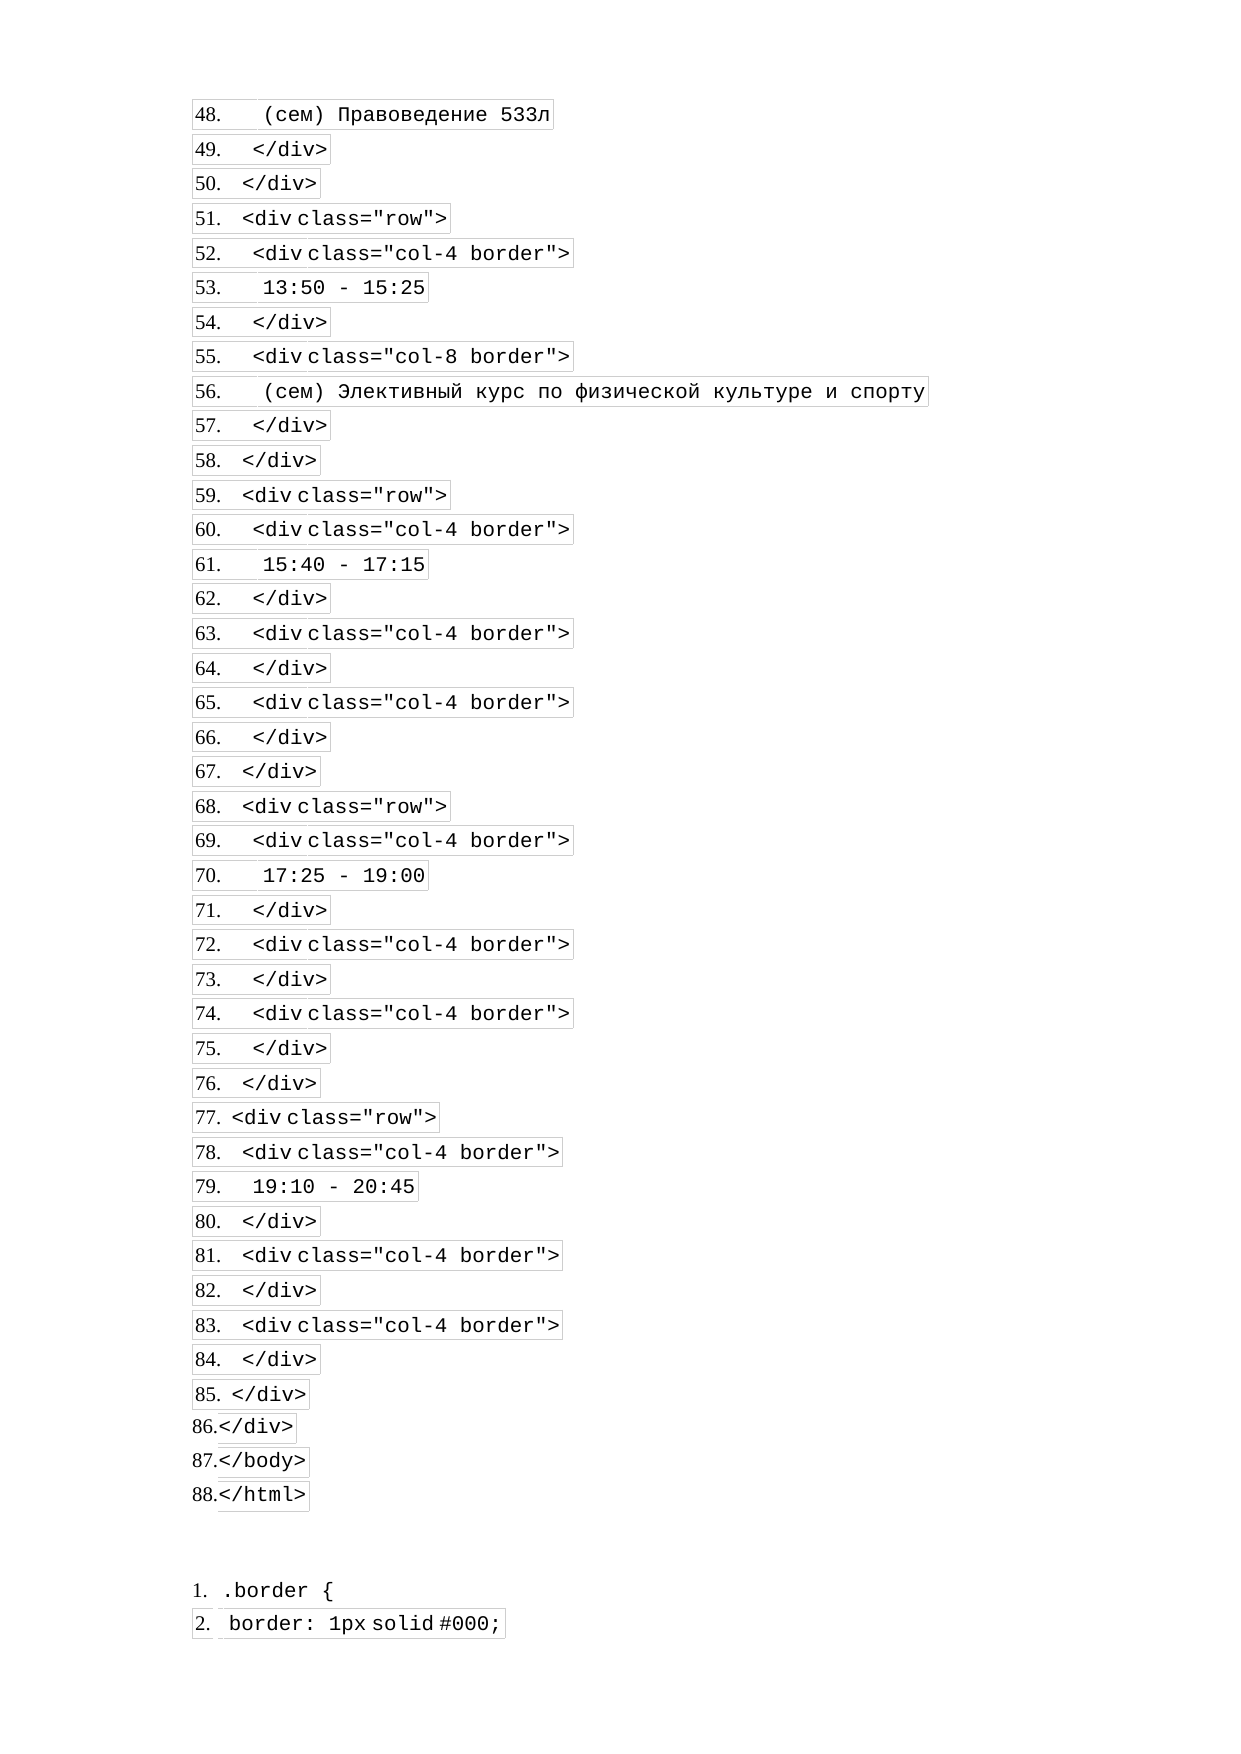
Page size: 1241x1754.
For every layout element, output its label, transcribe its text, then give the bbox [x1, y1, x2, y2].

list [574, 618, 1181, 648]
list .border { [192, 1578, 1181, 1604]
list </div> [193, 1207, 320, 1236]
list </body> [192, 1447, 309, 1477]
list [321, 1067, 1181, 1097]
list [310, 1379, 1181, 1409]
list [321, 445, 1181, 475]
list [429, 860, 1181, 890]
list <div class="col-4 border"> [193, 515, 573, 544]
list [574, 825, 1181, 855]
list <div class="row"> [193, 204, 450, 233]
list [331, 894, 1181, 924]
list [451, 479, 1181, 509]
list <div class="col-4 border"> [193, 999, 573, 1028]
list [554, 99, 1181, 129]
list <div class="col-4 border"> [193, 688, 573, 717]
list [331, 652, 1181, 682]
list </div> [193, 308, 330, 336]
list [331, 964, 1181, 994]
list <div class="col-4 border"> [193, 1138, 562, 1166]
list [574, 998, 1181, 1028]
list </div> [193, 1034, 330, 1063]
list </div> [193, 1069, 320, 1097]
list [574, 237, 1181, 267]
list <div class="col-4 border"> [193, 930, 573, 959]
list [429, 272, 1181, 302]
list </html> [192, 1481, 309, 1511]
list [440, 1102, 1181, 1132]
list border: 1px solid #000; [193, 1608, 505, 1638]
list [321, 756, 1181, 786]
list </div> [193, 757, 320, 786]
list </div> [193, 169, 320, 198]
list [310, 1481, 1181, 1511]
list <div class="col-4 border"> [193, 826, 573, 855]
list <div class="row"> [193, 481, 450, 509]
list [429, 549, 1181, 579]
list [331, 134, 1181, 164]
list [331, 583, 1181, 613]
list [331, 307, 1181, 337]
list [506, 1608, 1181, 1638]
list [310, 1447, 1181, 1477]
list [451, 203, 1181, 233]
list [574, 514, 1181, 544]
list <div class="col-4 border"> [193, 1311, 562, 1339]
list </div> [193, 896, 330, 924]
list [929, 376, 1181, 406]
list [321, 168, 1181, 198]
list 13:50 - 15:25 [193, 273, 428, 302]
list <div class="col-4 border"> [193, 619, 573, 648]
list [563, 1137, 1181, 1167]
list </div> [193, 411, 330, 440]
list [574, 929, 1181, 959]
list <div class="col-4 border"> [193, 239, 573, 267]
list <div class="col-4 border"> [193, 1241, 562, 1270]
list [331, 1033, 1181, 1063]
list </div> [193, 135, 330, 164]
list </div> [193, 654, 330, 682]
list 15:40 - 17:15 [193, 550, 428, 579]
list </div> [193, 965, 330, 994]
list <div class="row"> [193, 1103, 439, 1132]
list 17:25 - 19:00 [193, 861, 428, 890]
list 19:10 - 20:45 [193, 1172, 418, 1201]
list [331, 722, 1181, 752]
list [321, 1344, 1181, 1374]
list </div> [192, 1413, 296, 1443]
list (сем) Элективный курс по физической культуре и спорту [193, 377, 928, 406]
list [451, 791, 1181, 821]
list [574, 341, 1181, 371]
list [331, 410, 1181, 440]
list [321, 1275, 1181, 1305]
list [297, 1413, 1181, 1443]
list [574, 687, 1181, 717]
list <div class="row"> [193, 792, 450, 821]
list [563, 1240, 1181, 1270]
list </div> [193, 446, 320, 475]
list [563, 1309, 1181, 1339]
list </div> [193, 584, 330, 613]
list </div> [193, 1345, 320, 1374]
list </div> [193, 1380, 309, 1409]
list </div> [193, 1276, 320, 1305]
list </div> [193, 723, 330, 751]
list [419, 1171, 1181, 1201]
list [321, 1206, 1181, 1236]
list (сем) Правоведение 533л [193, 100, 553, 129]
list <div class="col-8 border"> [193, 342, 573, 371]
